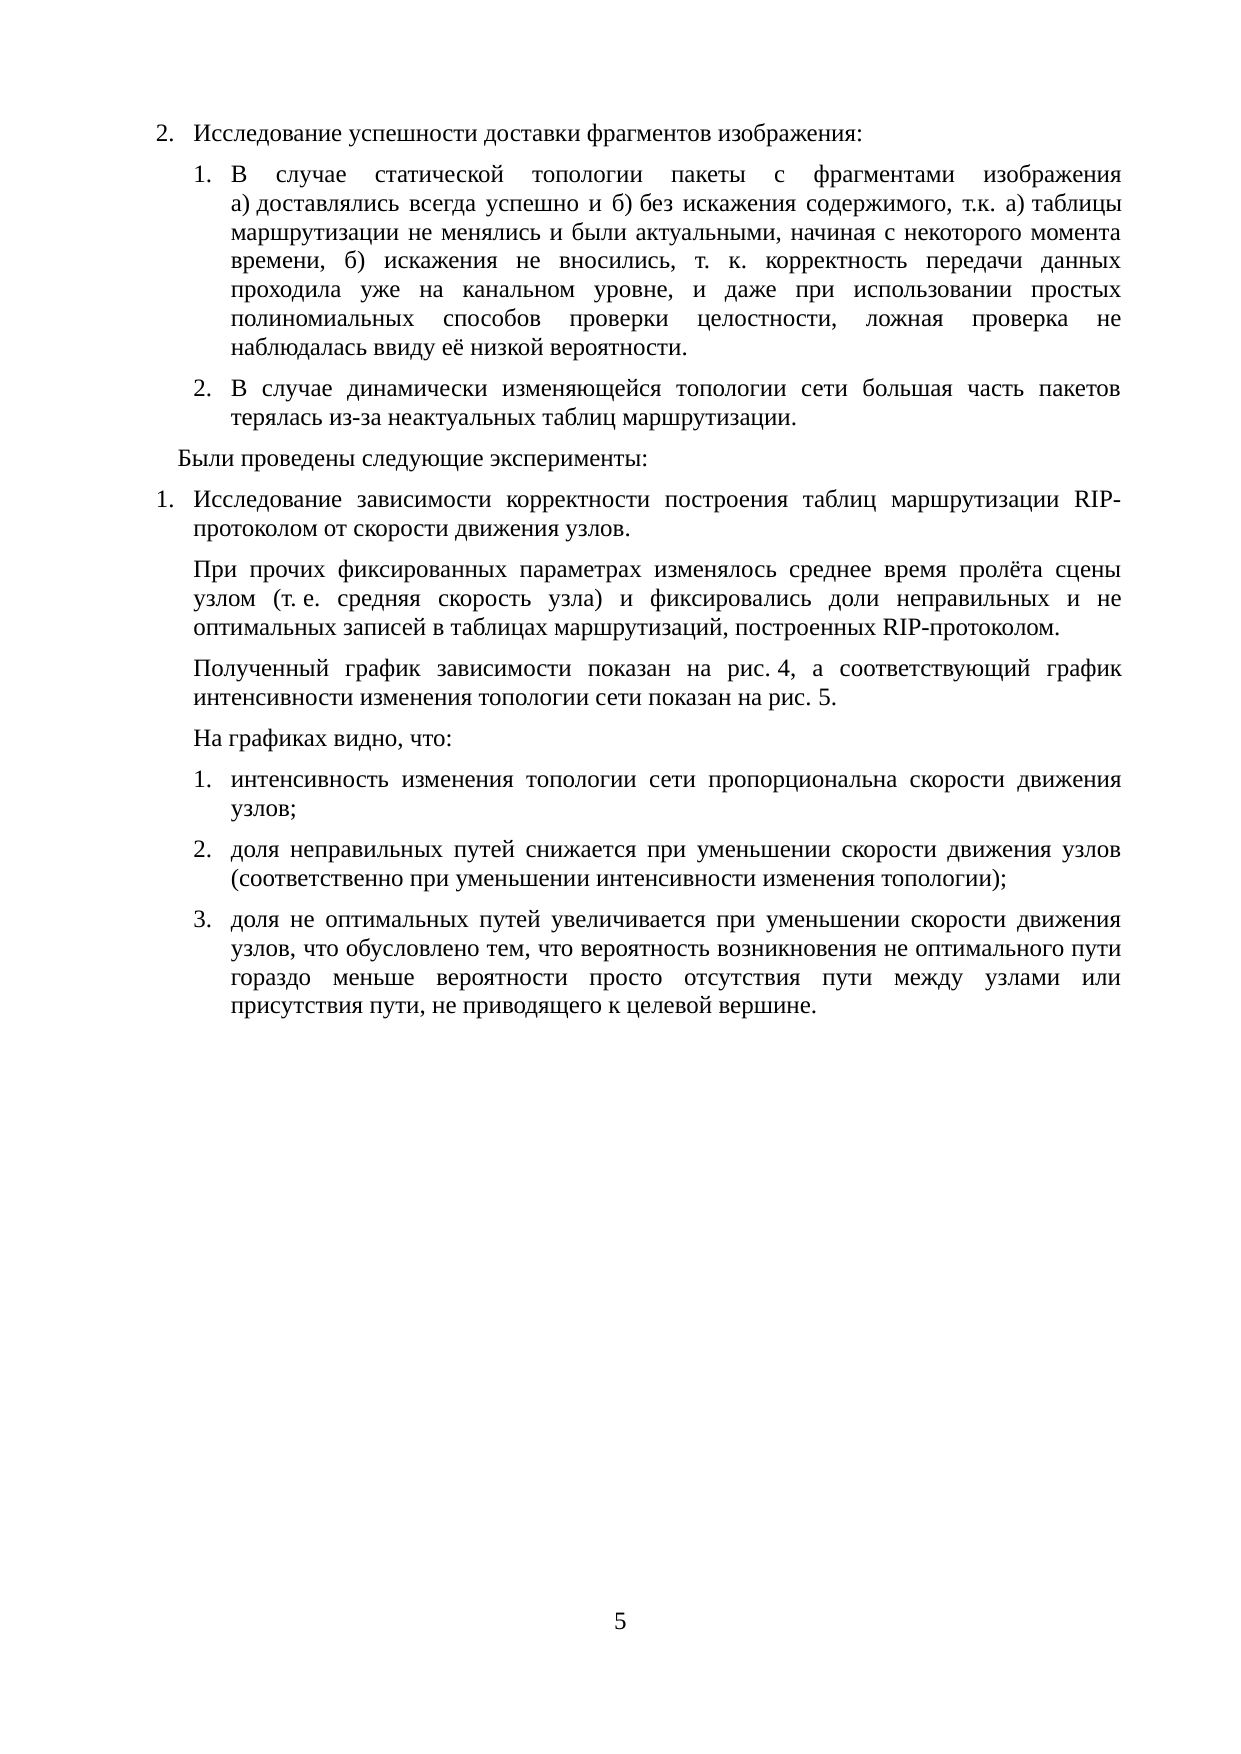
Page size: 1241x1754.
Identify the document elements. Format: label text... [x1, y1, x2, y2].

list доля не оптимальных путей увеличивается при уменьшении скорости движения узлов, что обусловлено тем, что вероятность возникновения не оптимального пути гораздо меньше вероятности просто отсутствия пути между узлами или присутствия пути, не приводящего к целевой вершине. [193, 904, 1122, 1019]
list Исследование успешности доставки фрагментов изображения: [156, 118, 1122, 147]
list В случае статической топологии пакеты с фрагментами изображения а) доставлялись всегда успешно и б) без искажения содержимого, т.к. а) таблицы маршрутизации не менялись и были актуальными, начиная с некоторого момента времени, б) искажения не вносились, т. к. корректность передачи данных проходила уже на канальном уровне, и даже при использовании простых полиномиальных способов проверки целостности, ложная проверка не наблюдалась ввиду её низкой вероятности. [193, 159, 1122, 361]
list Полученный график зависимости показан на рис. 4, а соответствующий график интенсивности изменения топологии сети показан на рис. 5. [156, 653, 1122, 711]
list В случае динамически изменяющейся топологии сети большая часть пакетов терялась из-за неактуальных таблиц маршрутизации. [193, 373, 1122, 431]
list При прочих фиксированных параметрах изменялось среднее время пролёта сцены узлом (т. е. средняя скорость узла) и фиксировались доли неправильных и не оптимальных записей в таблицах маршрутизаций, построенных RIP-протоколом. [156, 554, 1122, 641]
list Исследование зависимости корректности построения таблиц маршрутизации RIP-протоколом от скорости движения узлов. [156, 484, 1122, 542]
list доля неправильных путей снижается при уменьшении скорости движения узлов (соответственно при уменьшении интенсивности изменения топологии); [193, 834, 1122, 892]
list На графиках видно, что: [156, 723, 1122, 752]
text Были проведены следующие эксперименты: [118, 443, 1122, 472]
list интенсивность изменения топологии сети пропорциональна скорости движения узлов; [193, 764, 1122, 822]
